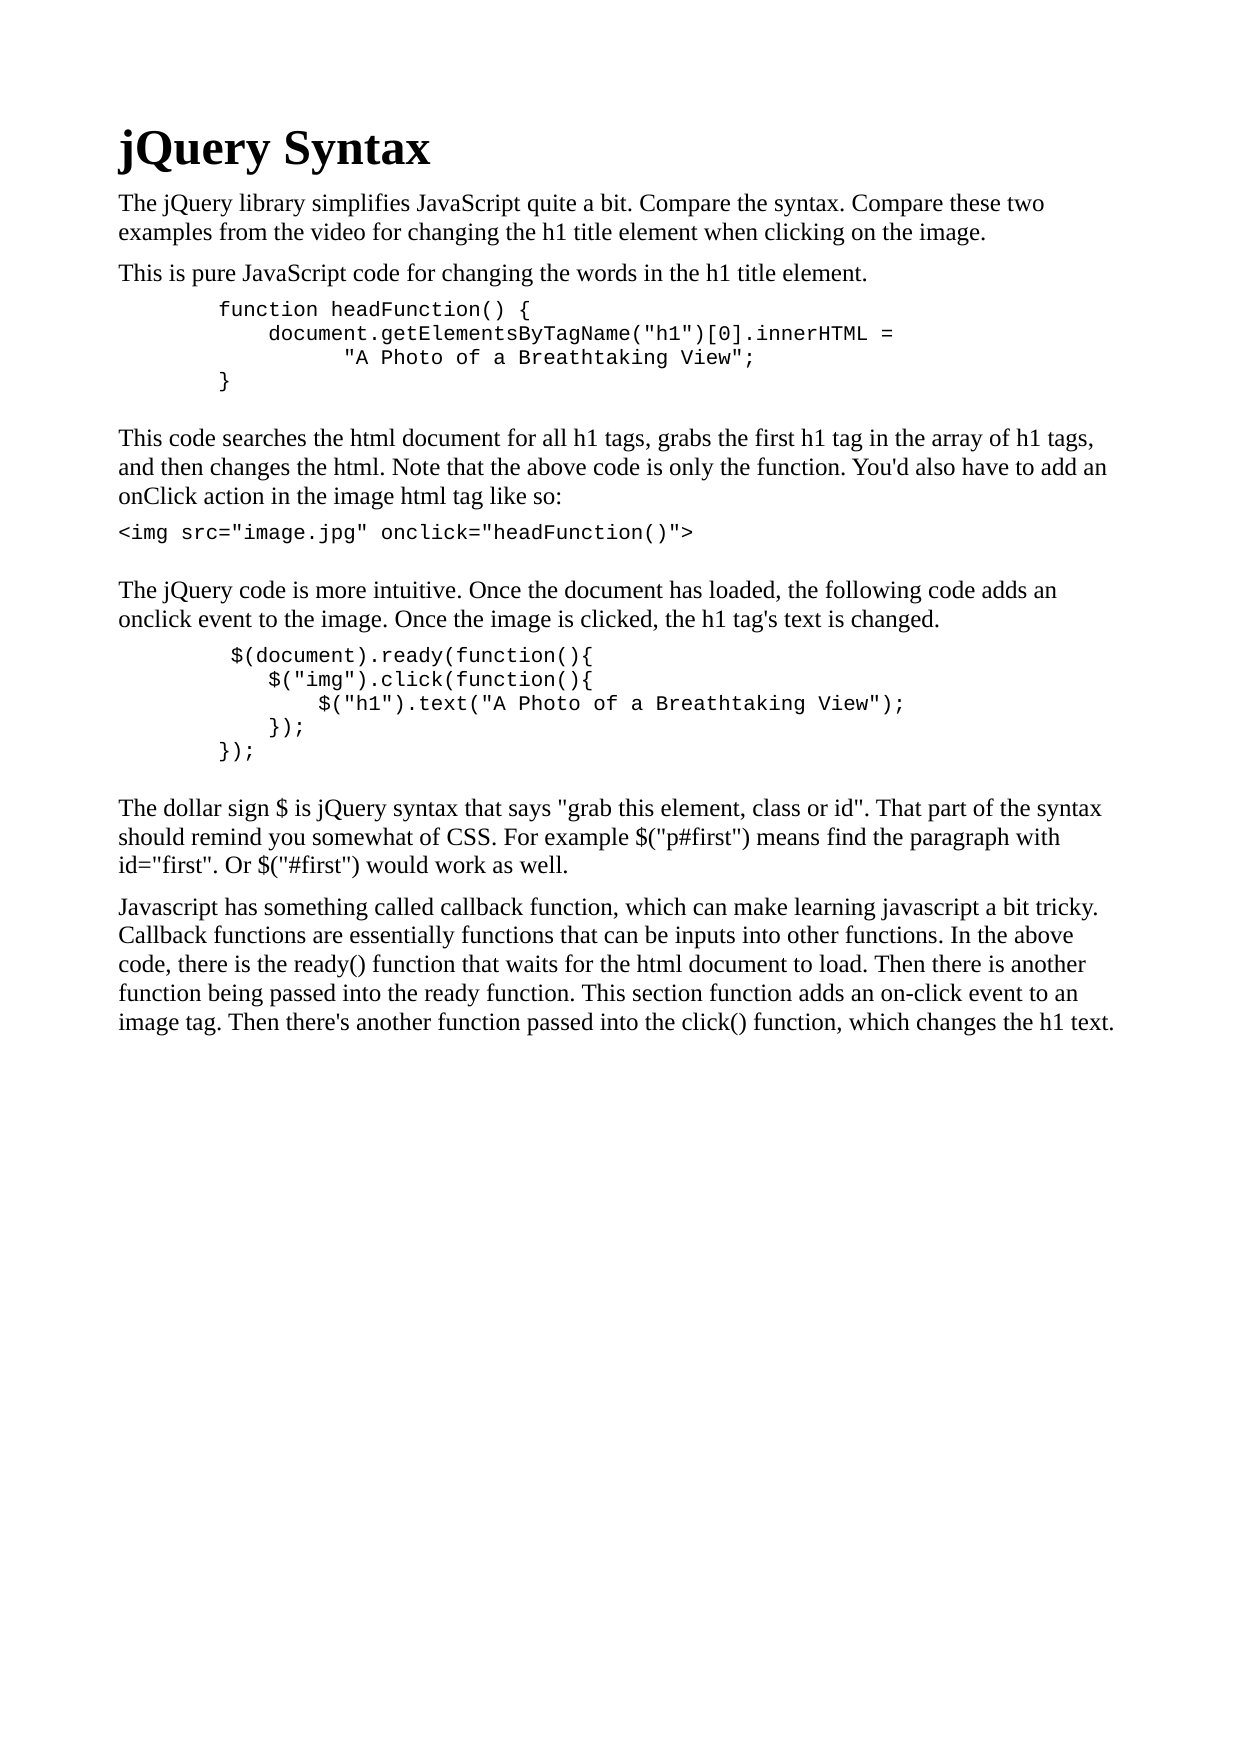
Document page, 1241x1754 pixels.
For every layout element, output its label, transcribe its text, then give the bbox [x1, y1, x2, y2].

text "A Photo of a Breathtaking View"; [118, 347, 1122, 370]
text $(document).ready(function(){ [118, 645, 1122, 669]
text This is pure JavaScript code for changing the words in the h1 title element. [118, 258, 1122, 287]
text Javascript has something called callback function, which can make learning javascript a bit tricky. Callback functions are essentially functions that can be inputs into other functions. In the above code, there is the ready() function that waits for the html document to load. Then there is another function being passed into the ready function. This section function adds an on-click event to an image tag. Then there's another function passed into the click() function, which changes the h1 text. [118, 892, 1122, 1036]
text }); [118, 716, 1122, 740]
text } [118, 370, 1122, 394]
text }); [118, 740, 1122, 763]
subtitle jQuery Syntax [118, 118, 1122, 176]
text The jQuery library simplifies JavaScript quite a bit. Compare the syntax. Compare these two examples from the video for changing the h1 title element when clicking on the image. [118, 188, 1122, 246]
text $("img").click(function(){ [118, 669, 1122, 693]
text This code searches the html document for all h1 tags, grabs the first h1 tag in the array of h1 tags, and then changes the html. Note that the above code is only the function. You'd also have to add an onClick action in the image html tag like so: [118, 423, 1122, 510]
text $("h1").text("A Photo of a Breathtaking View"); [118, 693, 1122, 716]
text function headFunction() { [118, 299, 1122, 323]
text The jQuery code is more intuitive. Once the document has loaded, the following code adds an onclick event to the image. Once the image is clicked, the h1 tag's text is changed. [118, 575, 1122, 633]
text The dollar sign $ is jQuery syntax that says "grab this element, class or id". That part of the syntax should remind you somewhat of CSS. For example $("p#first") means find the paragraph with id="first". Or $("#first") would work as well. [118, 793, 1122, 879]
text <img src="image.jpg" onclick="headFunction()"> [118, 522, 1122, 546]
text document.getElementsByTagName("h1")[0].innerHTML = [118, 323, 1122, 347]
